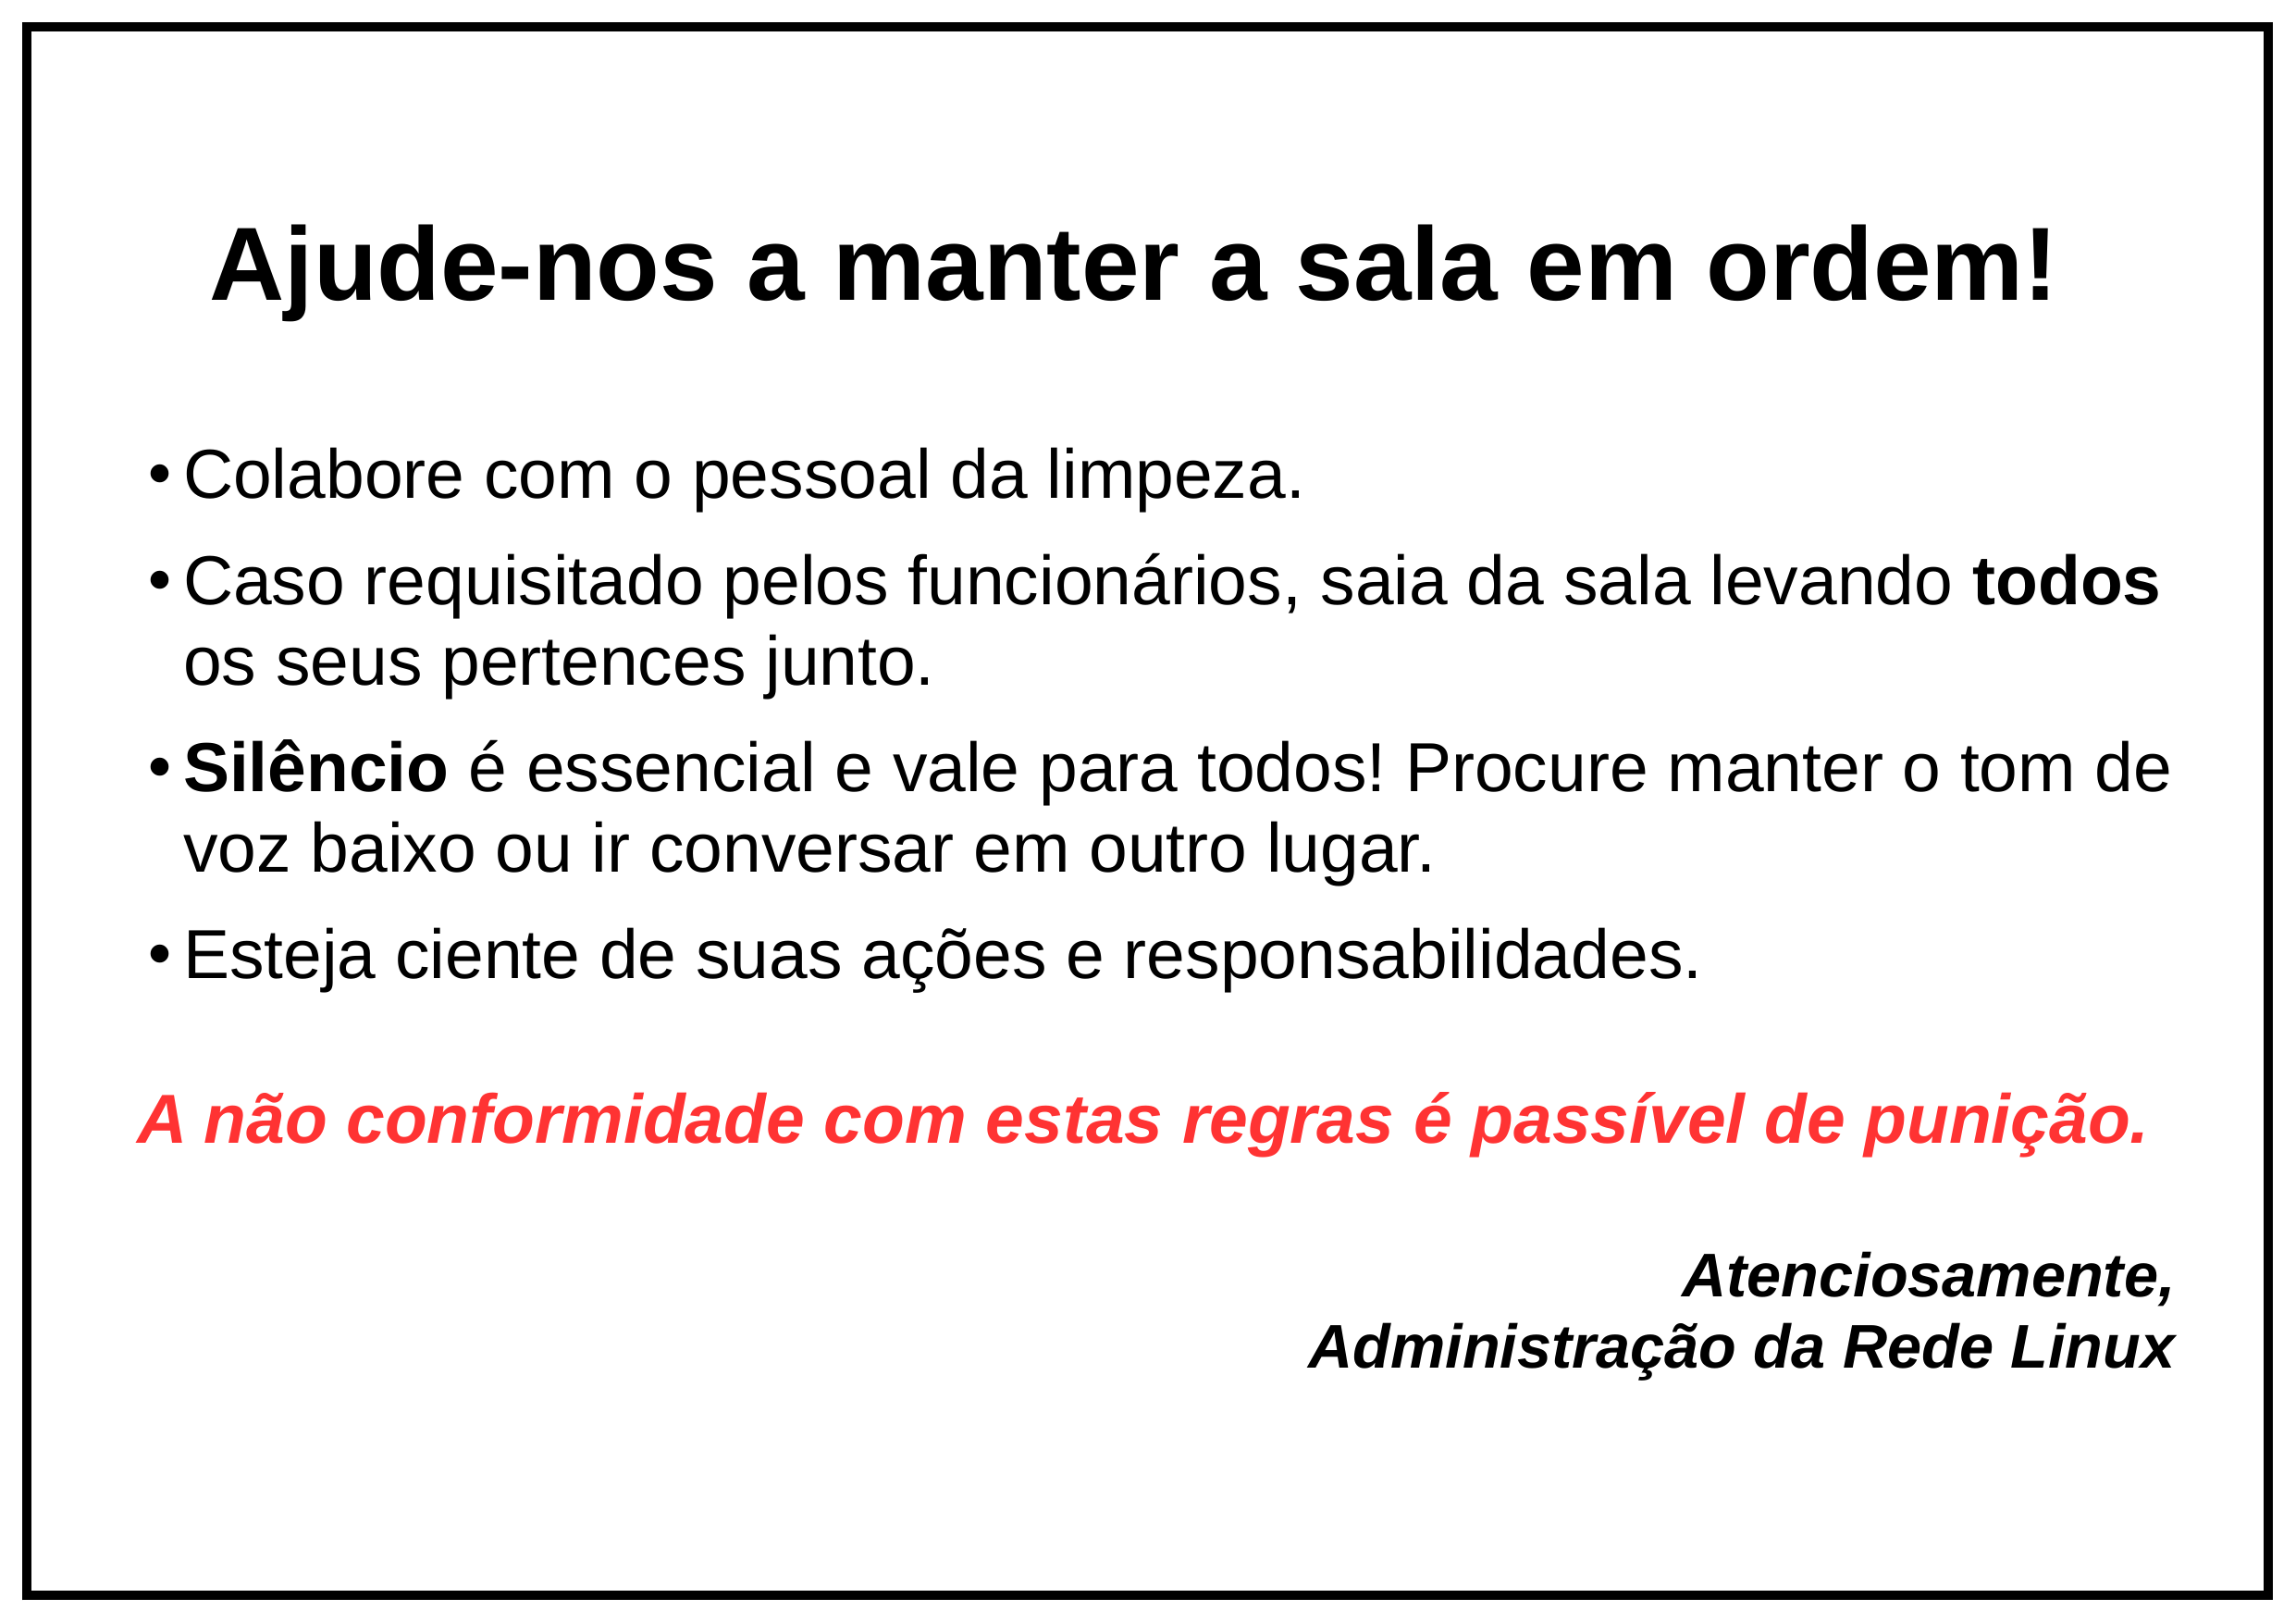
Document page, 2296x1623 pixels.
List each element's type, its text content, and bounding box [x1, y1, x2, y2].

list Colabore com o pessoal da limpeza. [148, 433, 2181, 513]
list Silêncio é essencial e vale para todos! Procure manter o tom de voz baixo ou ir conversar em outro lugar. [148, 726, 2181, 886]
list Caso requisitado pelos funcionários, saia da sala levando todos os seus pertences junto. [148, 539, 2181, 700]
text Administração da Rede Linux [114, 1310, 2181, 1381]
text Ajude-nos a manter a sala em ordem! [114, 203, 2181, 322]
text A não conformidade com estas regras é passível de punição. [114, 1077, 2181, 1158]
text Atenciosamente, [114, 1239, 2181, 1310]
list Esteja ciente de suas ações e responsabilidades. [148, 913, 2181, 993]
